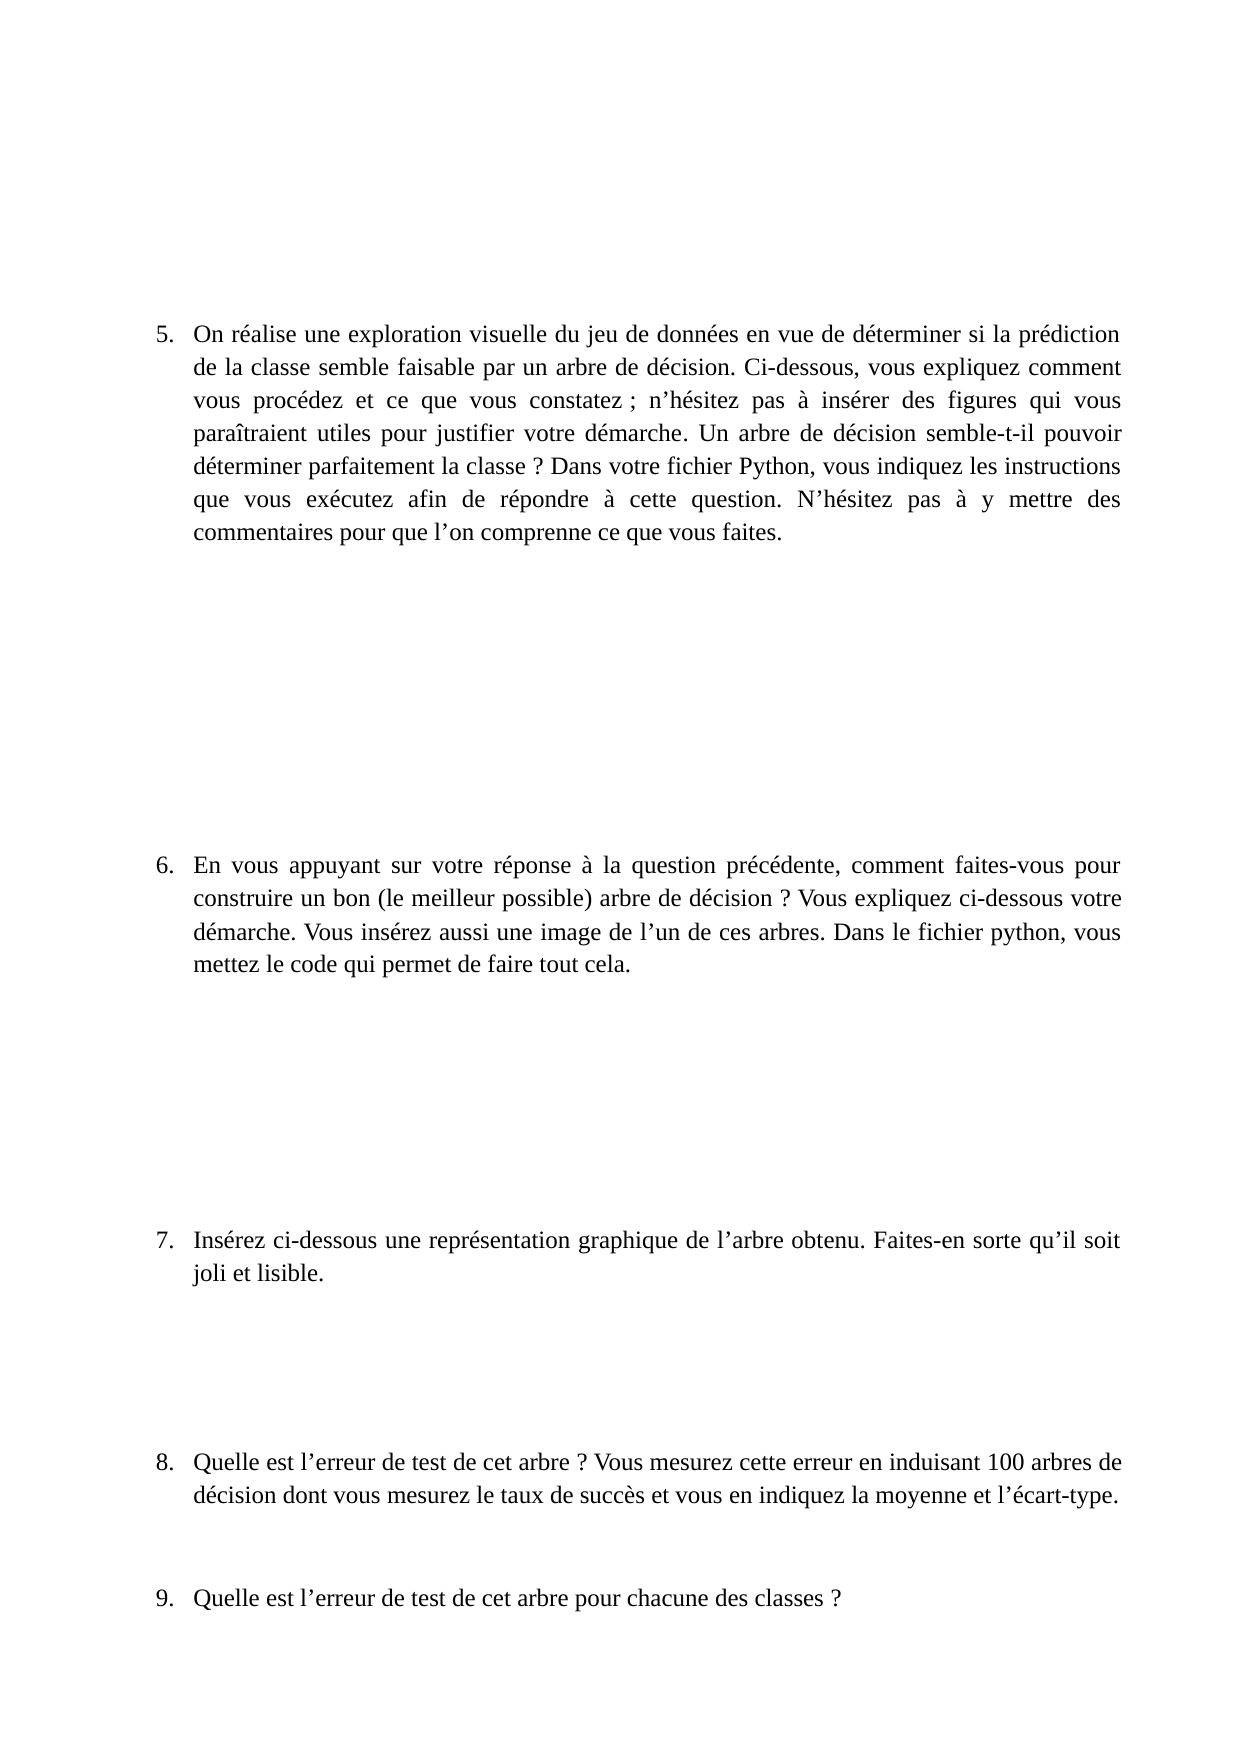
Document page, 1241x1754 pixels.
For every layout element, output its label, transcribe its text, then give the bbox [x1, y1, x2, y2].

list Quelle est l’erreur de test de cet arbre pour chacune des classes ? [156, 1583, 1122, 1612]
list Insérez ci-dessous une représentation graphique de l’arbre obtenu. Faites-en sorte qu’il soit joli et lisible. [156, 1225, 1122, 1287]
list Quelle est l’erreur de test de cet arbre ? Vous mesurez cette erreur en induisant 100 arbres de décision dont vous mesurez le taux de succès et vous en indiquez la moyenne et l’écart-type. [156, 1447, 1122, 1509]
list On réalise une exploration visuelle du jeu de données en vue de déterminer si la prédiction de la classe semble faisable par un arbre de décision. Ci-dessous, vous expliquez comment vous procédez et ce que vous constatez ; n’hésitez pas à insérer des figures qui vous paraîtraient utiles pour justifier votre démarche. Un arbre de décision semble-t-il pouvoir déterminer parfaitement la classe ? Dans votre fichier Python, vous indiquez les instructions que vous exécutez afin de répondre à cette question. N’hésitez pas à y mettre des commentaires pour que l’on comprenne ce que vous faites. [156, 319, 1122, 546]
list En vous appuyant sur votre réponse à la question précédente, comment faites-vous pour construire un bon (le meilleur possible) arbre de décision ? Vous expliquez ci-dessous votre démarche. Vous insérez aussi une image de l’un de ces arbres. Dans le fichier python, vous mettez le code qui permet de faire tout cela. [156, 851, 1122, 978]
